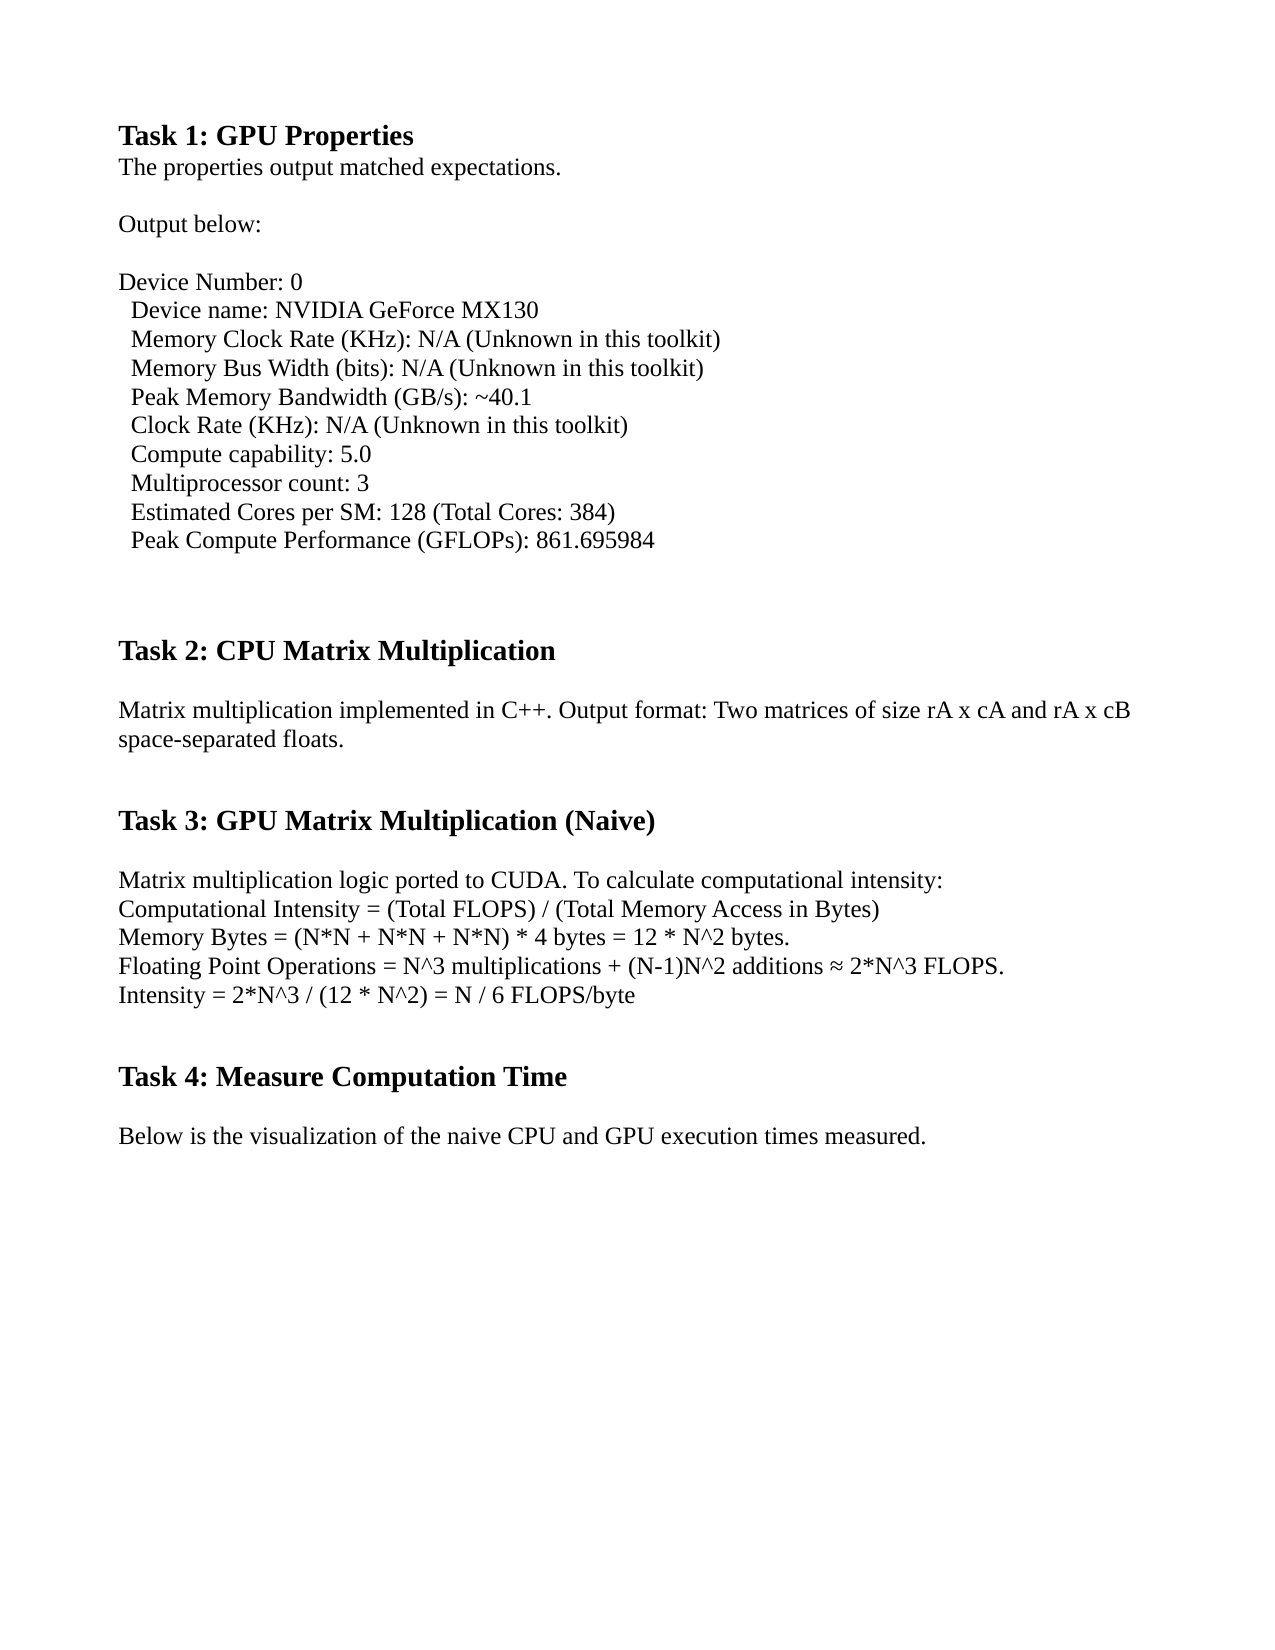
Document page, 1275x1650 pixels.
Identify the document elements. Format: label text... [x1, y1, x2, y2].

text The properties output matched expectations. [118, 152, 1157, 180]
text Floating Point Operations = N^3 multiplications + (N-1)N^2 additions ≈ 2*N^3 FLOPS. [118, 951, 1157, 980]
text Matrix multiplication implemented in C++. Output format: Two matrices of size rA x cA and rA x cB space-separated floats. [118, 695, 1157, 753]
subtitle Task 2: CPU Matrix Multiplication [118, 633, 1157, 666]
text Matrix multiplication logic ported to CUDA. To calculate computational intensity: [118, 865, 1157, 894]
subtitle Task 1: GPU Properties [118, 118, 1157, 152]
subtitle Task 4: Measure Computation Time [118, 1059, 1157, 1092]
text Below is the visualization of the naive CPU and GPU execution times measured. [118, 1121, 1157, 1150]
text Computational Intensity = (Total FLOPS) / (Total Memory Access in Bytes) [118, 894, 1157, 922]
text Output below: [118, 209, 1157, 238]
text Memory Bytes = (N*N + N*N + N*N) * 4 bytes = 12 * N^2 bytes. [118, 922, 1157, 951]
text Intensity = 2*N^3 / (12 * N^2) = N / 6 FLOPS/byte [118, 980, 1157, 1009]
subtitle Task 3: GPU Matrix Multiplication (Naive) [118, 803, 1157, 836]
text Device Number: 0 Device name: NVIDIA GeForce MX130 Memory Clock Rate (KHz): N/A (Unknown in this toolkit) Memory Bus Width (bits): N/A (Unknown in this toolkit) Peak Memory Bandwidth (GB/s): ~40.1 Clock Rate (KHz): N/A (Unknown in this toolkit) Compute capability: 5.0 Multiprocessor count: 3 Estimated Cores per SM: 128 (Total Cores: 384) Peak Compute Performance (GFLOPs): 861.695984 [118, 238, 1157, 583]
